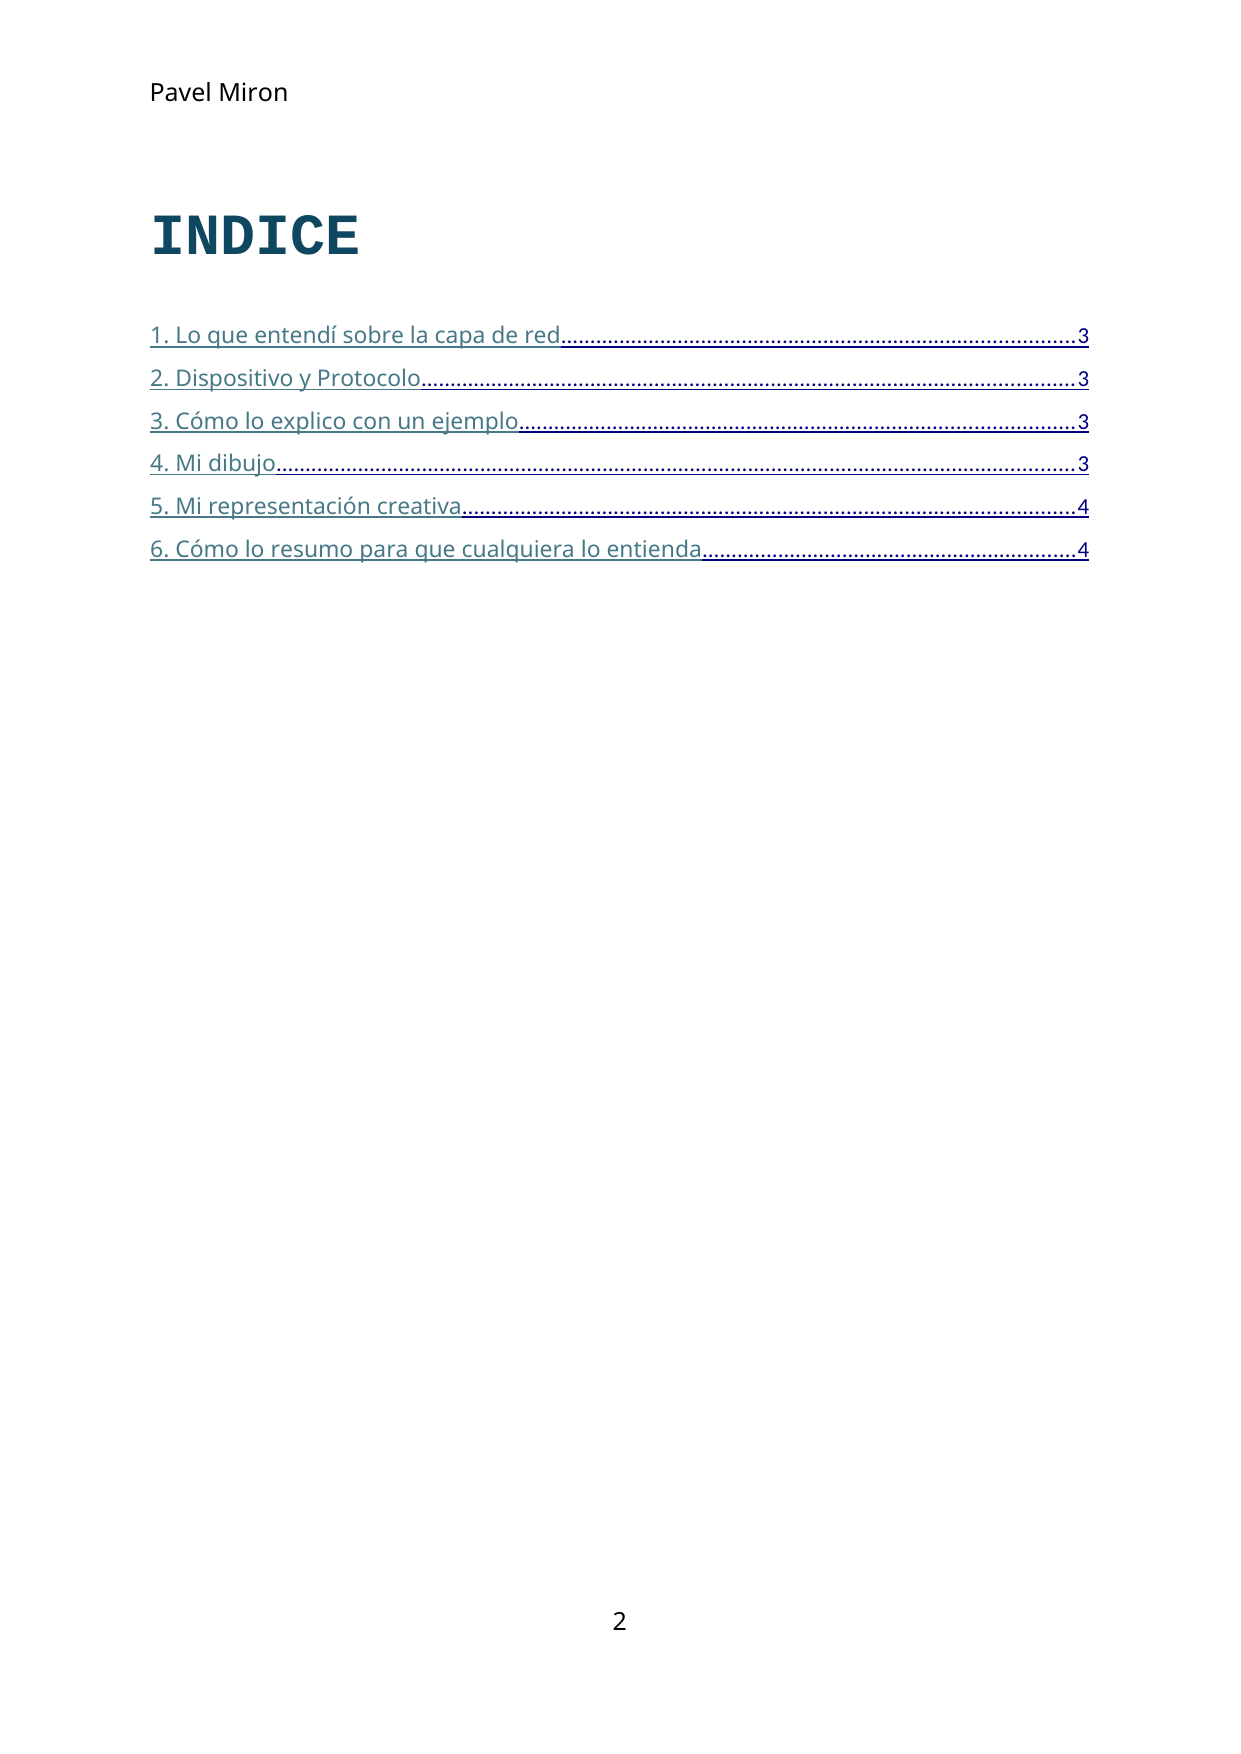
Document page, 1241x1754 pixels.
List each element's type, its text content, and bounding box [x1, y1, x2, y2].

text 4. Mi dibujo 3 [150, 447, 1090, 478]
text 2. Dispositivo y Protocolo 3 [150, 362, 1090, 393]
text 6. Cómo lo resumo para que cualquiera lo entienda 4 [150, 532, 1090, 564]
text 5. Mi representación creativa 4 [150, 490, 1090, 521]
text 1. Lo que entendí sobre la capa de red 3 [150, 319, 1090, 351]
text 3. Cómo lo explico con un ejemplo 3 [150, 405, 1090, 436]
text INDICE [150, 206, 1090, 272]
